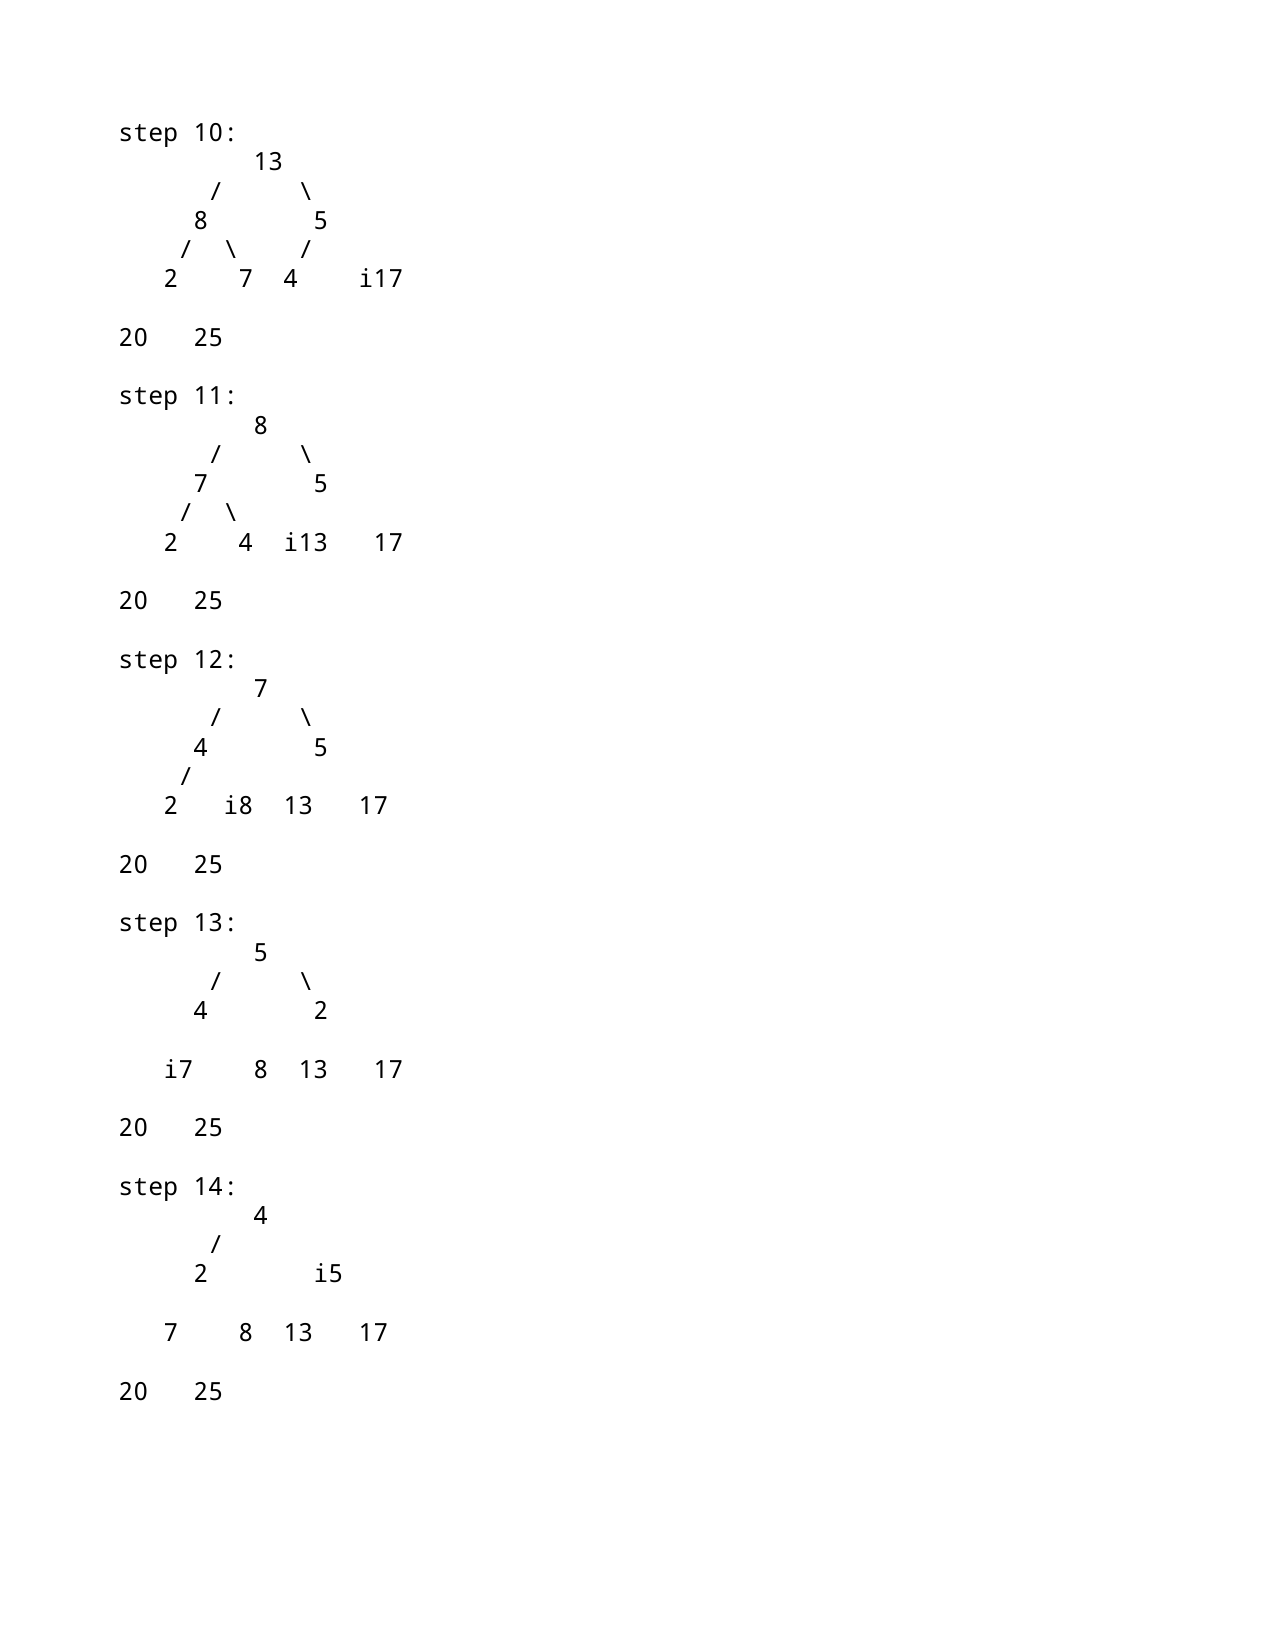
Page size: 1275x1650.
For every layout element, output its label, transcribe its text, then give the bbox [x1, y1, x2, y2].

text 5 [118, 938, 1157, 967]
text 2 7 4 i17 [118, 264, 1157, 294]
text 4 [118, 1201, 1157, 1230]
text 4 5 [118, 733, 1157, 762]
text step 11: [118, 382, 1157, 411]
text 20 25 [118, 850, 1157, 879]
text 7 5 [118, 469, 1157, 499]
text / \ [118, 967, 1157, 996]
text 20 25 [118, 1113, 1157, 1143]
text step 14: [118, 1172, 1157, 1201]
text 2 i5 [118, 1260, 1157, 1289]
text 20 25 [118, 586, 1157, 616]
text i7 8 13 17 [118, 1055, 1157, 1084]
text 2 i8 13 17 [118, 791, 1157, 821]
text 8 [118, 411, 1157, 440]
text 13 [118, 147, 1157, 177]
text / \ [118, 703, 1157, 733]
text step 10: [118, 118, 1157, 147]
text step 13: [118, 908, 1157, 938]
text 4 2 [118, 996, 1157, 1026]
text / \ [118, 499, 1157, 528]
text step 12: [118, 645, 1157, 674]
text 7 [118, 674, 1157, 703]
text 8 5 [118, 206, 1157, 235]
text 2 4 i13 17 [118, 528, 1157, 557]
text / \ / [118, 235, 1157, 264]
text / [118, 762, 1157, 791]
text / \ [118, 177, 1157, 206]
text / [118, 1230, 1157, 1260]
text 20 25 [118, 323, 1157, 352]
text 7 8 13 17 [118, 1318, 1157, 1347]
text 20 25 [118, 1377, 1157, 1406]
text / \ [118, 440, 1157, 469]
